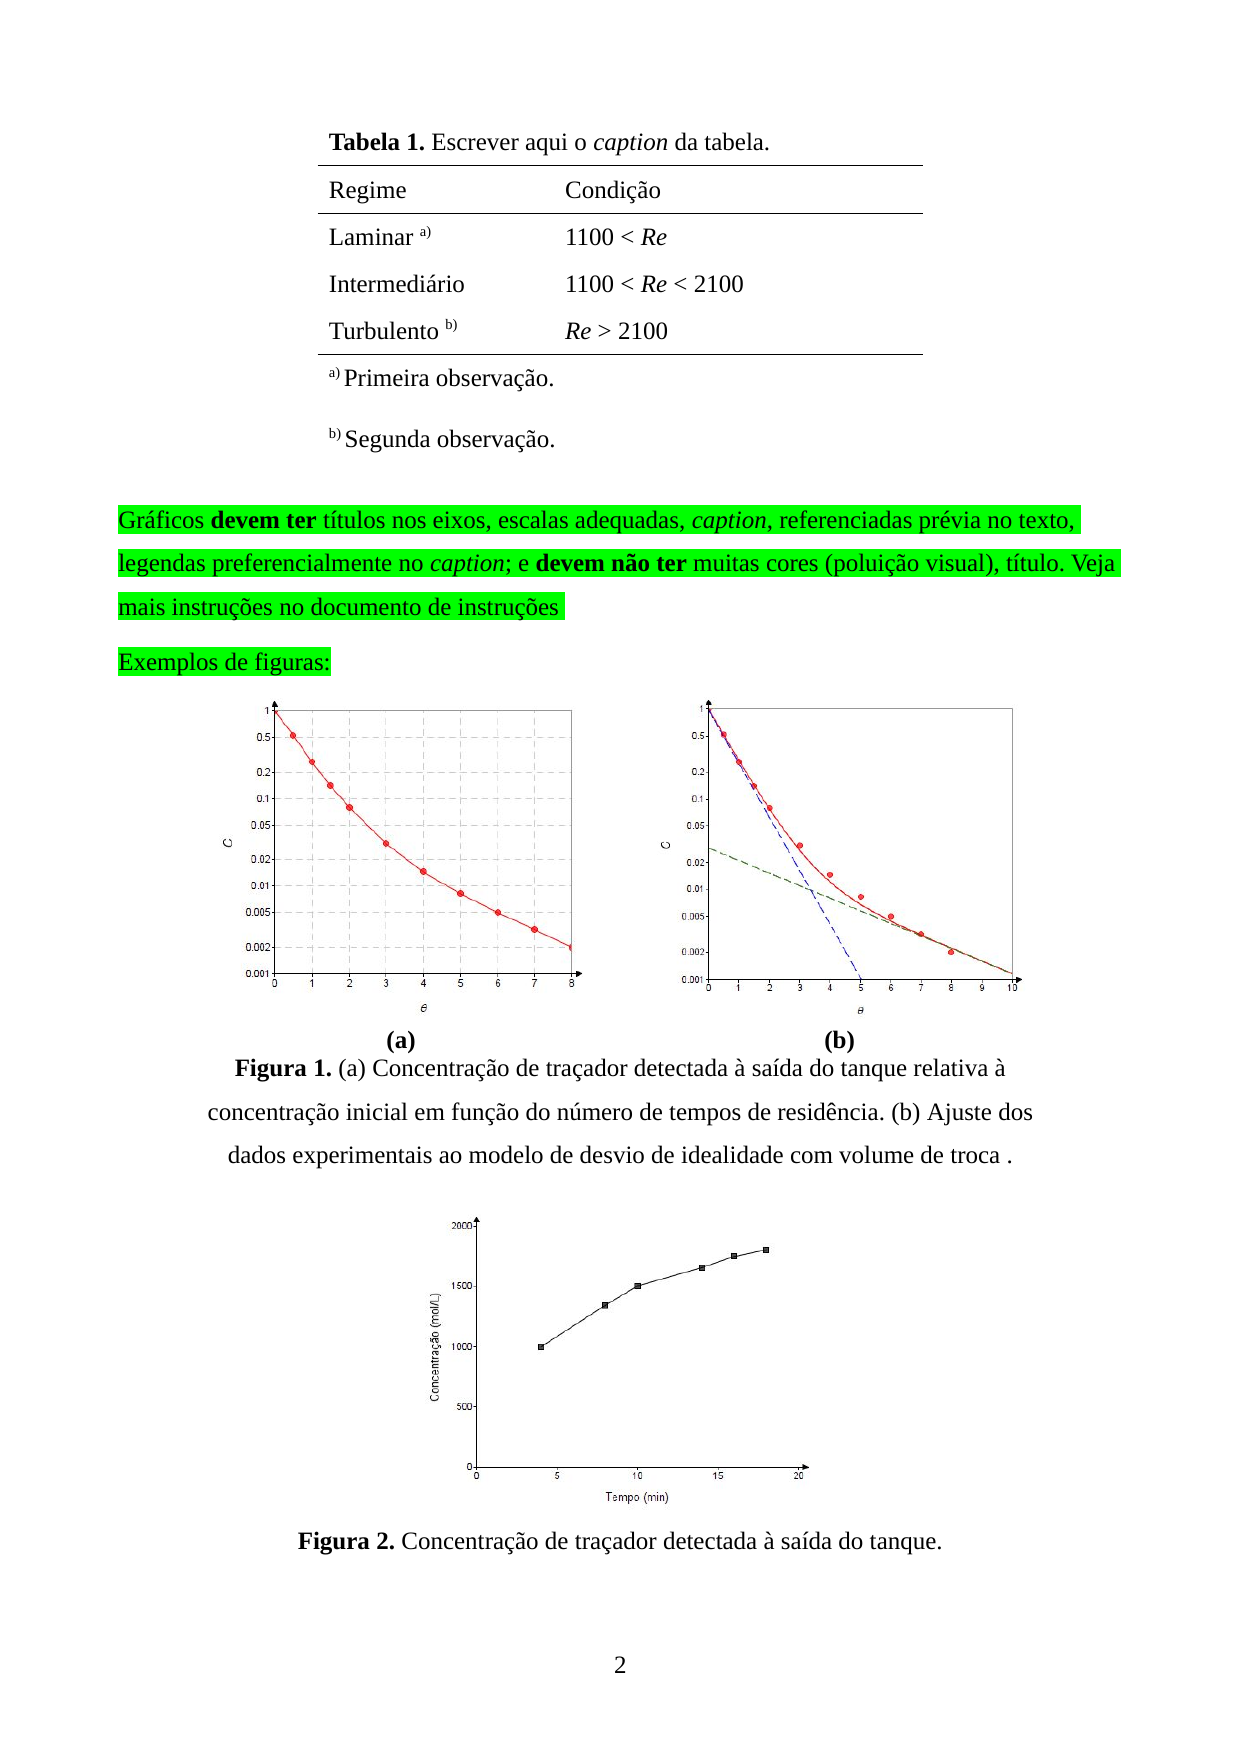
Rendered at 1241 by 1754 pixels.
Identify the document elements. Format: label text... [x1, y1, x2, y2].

table_cell Intermediário [318, 260, 554, 307]
table_header [620, 690, 650, 1025]
table_cell (a) [181, 1025, 620, 1053]
text Gráficos devem ter títulos nos eixos, escalas adequadas, caption, referenciadas prévia no texto, legendas preferencialmente no caption; e devem não ter muitas cores (poluição visual), título. Veja mais instruções no documento de instruções [118, 505, 1122, 620]
table_header [181, 690, 620, 1025]
text Figura 2. Concentração de traçador detectada à saída do tanque. [118, 1526, 1122, 1555]
table_cell 1100 < Re [554, 214, 923, 260]
table_header Tabela 1. Escrever aqui o caption da tabela. [318, 118, 923, 165]
table_cell a) Primeira observação. b) Segunda observação. [318, 355, 923, 462]
table_cell (b) [620, 1025, 1059, 1053]
table_cell Laminar a) [318, 214, 554, 260]
table_cell 1100 < Re < 2100 [554, 260, 923, 307]
table_cell Condição [554, 166, 923, 212]
table_cell Regime [318, 166, 554, 212]
table_cell Turbulento b) [318, 307, 554, 353]
subtitle Figura 1. (a) Concentração de traçador detectada à saída do tanque relativa à concentração inicial em função do número de tempos de residência. (b) Ajuste dos dados experimentais ao modelo de desvio de idealidade com volume de troca . [178, 1053, 1062, 1168]
table_header [1029, 690, 1059, 1025]
text Exemplos de figuras: [118, 647, 1122, 676]
table_cell Re > 2100 [554, 307, 923, 353]
